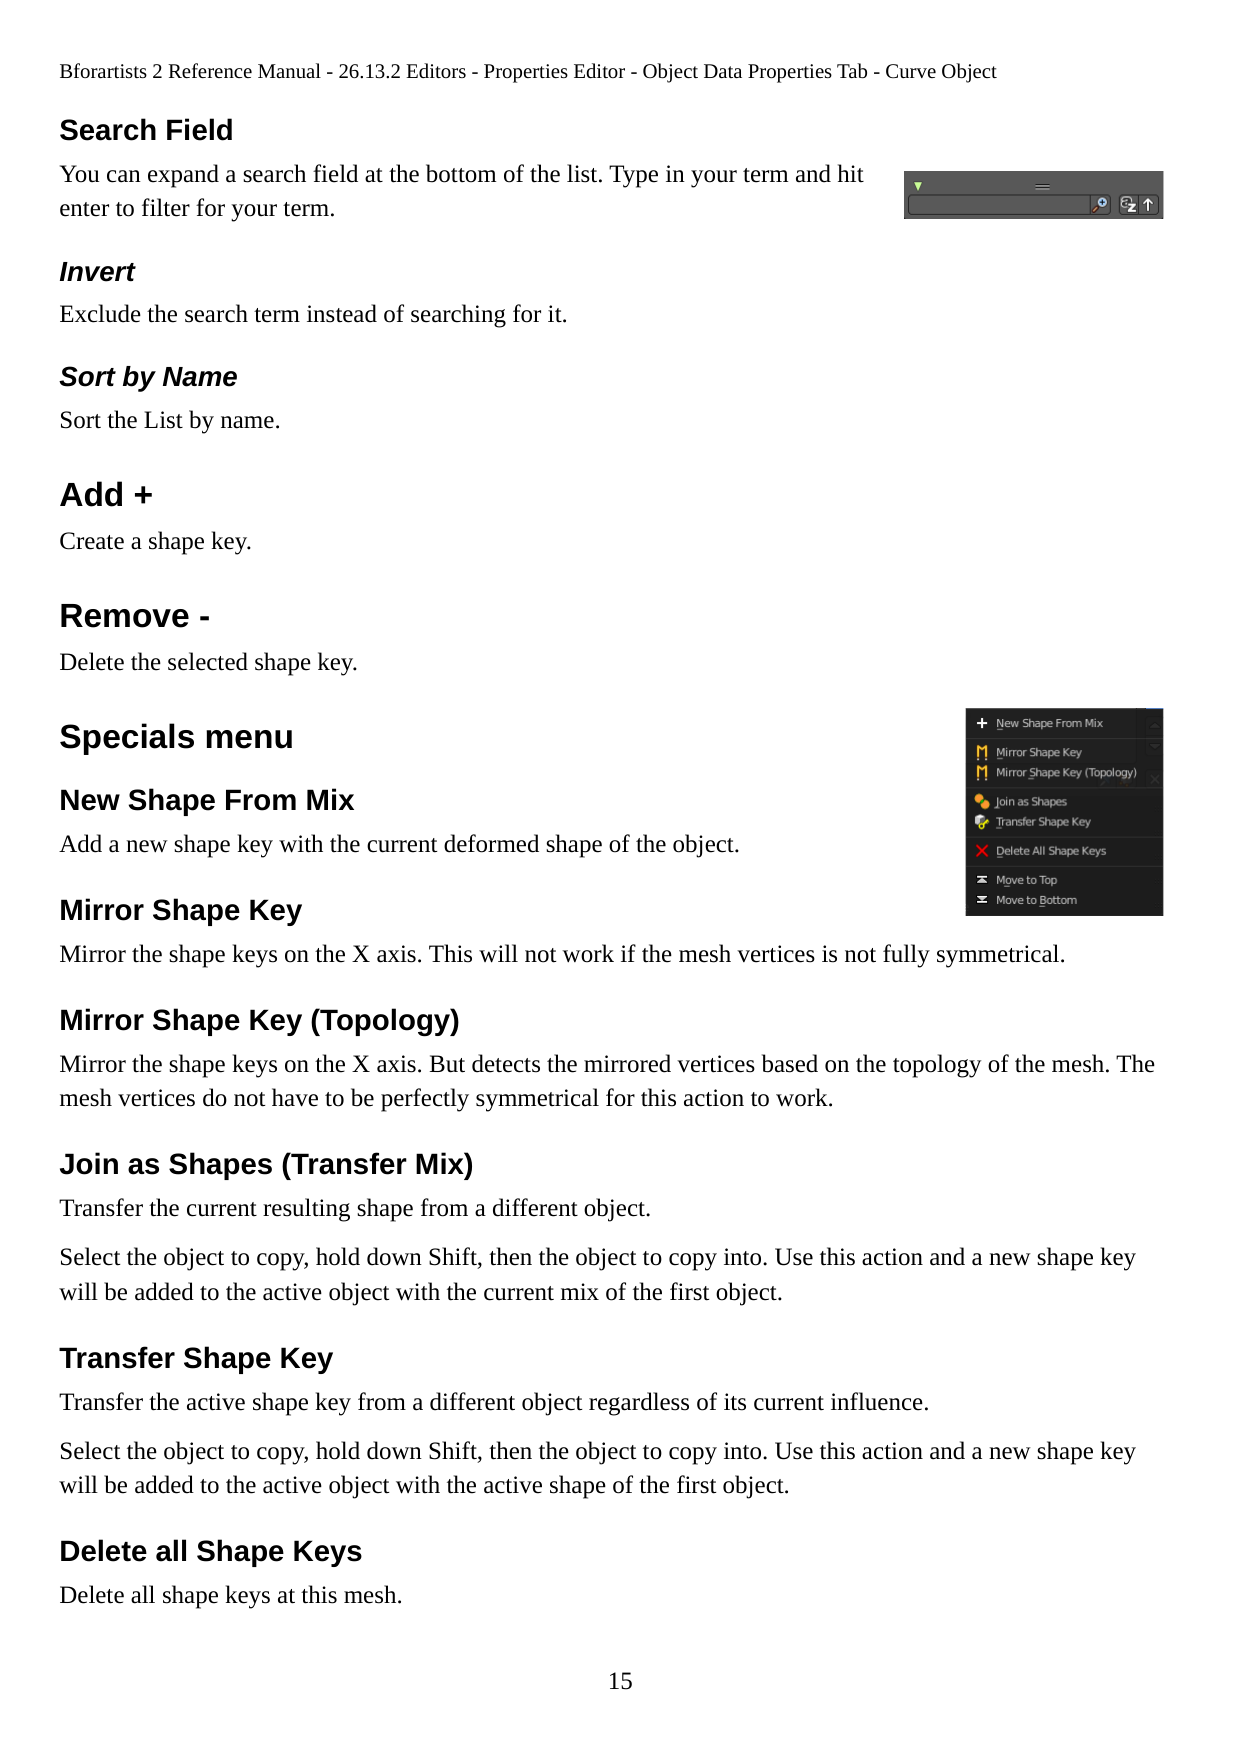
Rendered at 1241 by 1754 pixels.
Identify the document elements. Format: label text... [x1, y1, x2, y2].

subtitle Add + [59, 475, 1181, 514]
subtitle Delete all Shape Keys [59, 1534, 1181, 1568]
subtitle Sort by Name [59, 361, 1181, 393]
text Sort the List by name. [59, 405, 1181, 434]
text Transfer the active shape key from a different object regardless of its current influence. [59, 1387, 1181, 1416]
text Transfer the current resulting shape from a different object. [59, 1193, 1181, 1222]
picture [965, 708, 1164, 916]
subtitle Remove - [59, 596, 1181, 635]
subtitle Search Field [59, 113, 1181, 146]
text Add a new shape key with the current deformed shape of the object. [59, 829, 965, 858]
subtitle Specials menu [59, 717, 965, 756]
picture [904, 171, 1164, 219]
subtitle [1164, 717, 1181, 756]
subtitle Join as Shapes (Transfer Mix) [59, 1147, 1181, 1181]
text Delete the selected shape key. [59, 647, 1181, 676]
text Delete all shape keys at this mesh. [59, 1580, 1181, 1609]
subtitle Invert [59, 255, 1181, 287]
text Select the object to copy, hold down Shift, then the object to copy into. Use this action and a new shape key will be added to the active object with the current mix of the first object. [59, 1242, 1181, 1306]
text Create a shape key. [59, 526, 1181, 555]
text Mirror the shape keys on the X axis. But detects the mirrored vertices based on the topology of the mesh. The mesh vertices do not have to be perfectly symmetrical for this action to work. [59, 1049, 1181, 1112]
text You can expand a search field at the bottom of the list. Type in your term and hit enter to filter for your term. [59, 159, 1181, 222]
subtitle Transfer Shape Key [59, 1341, 1181, 1374]
text Mirror the shape keys on the X axis. This will not work if the mesh vertices is not fully symmetrical. [59, 939, 1181, 968]
text Select the object to copy, hold down Shift, then the object to copy into. Use this action and a new shape key will be added to the active object with the active shape of the first object. [59, 1436, 1181, 1499]
subtitle [1164, 783, 1181, 817]
subtitle Mirror Shape Key (Topology) [59, 1003, 1181, 1036]
subtitle New Shape From Mix [59, 783, 965, 817]
text Exclude the search term instead of searching for it. [59, 299, 1181, 328]
subtitle Mirror Shape Key [59, 893, 1181, 927]
